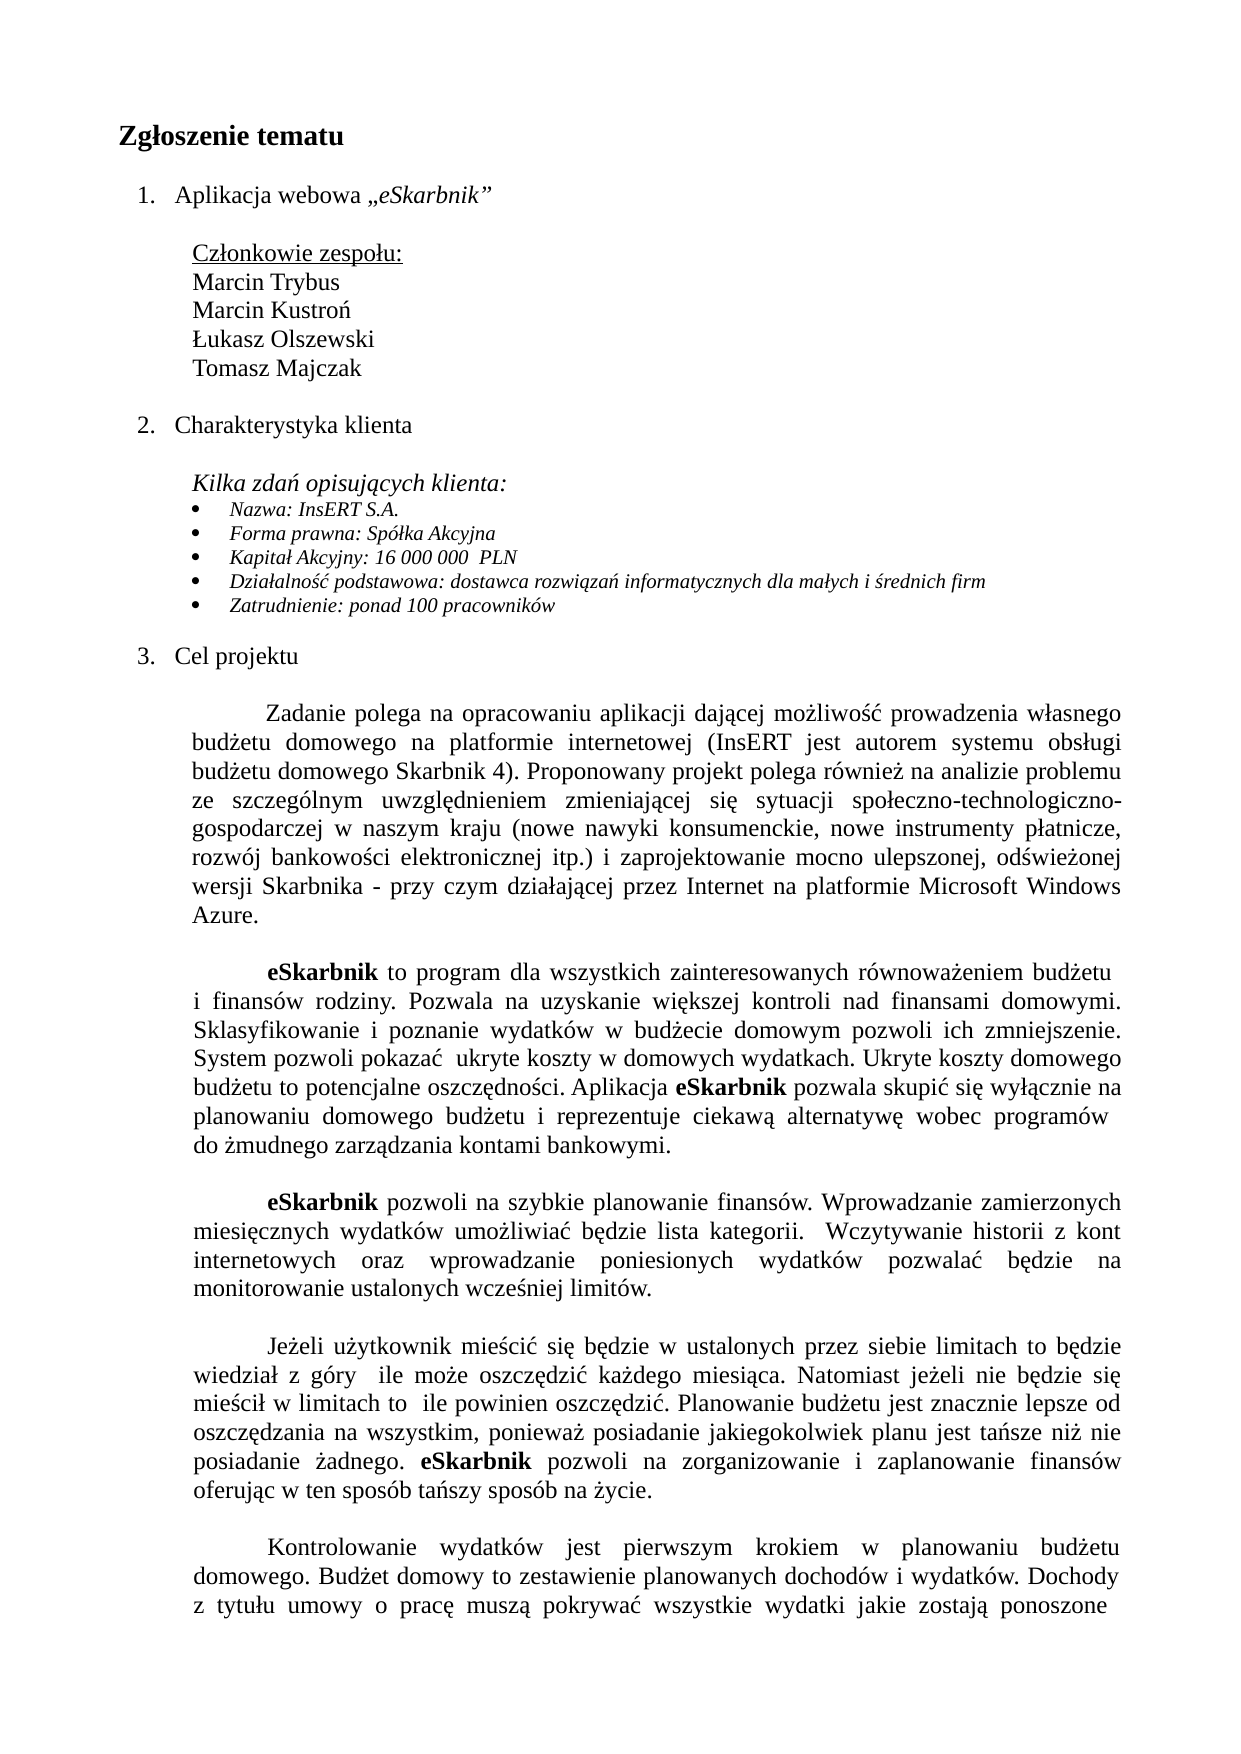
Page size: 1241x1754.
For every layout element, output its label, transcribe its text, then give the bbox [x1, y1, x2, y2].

text Marcin Kustroń [118, 295, 1122, 324]
text Łukasz Olszewski [118, 324, 1122, 353]
text Kilka zdań opisujących klienta: [192, 468, 1122, 497]
text Kontrolowanie wydatków jest pierwszym krokiem w planowaniu budżetu domowego. Budżet domowy to zestawienie planowanych dochodów i wydatków. Dochody z tytułu umowy o pracę muszą pokrywać wszystkie wydatki jakie zostają ponoszone [193, 1532, 1121, 1618]
list Cel projektu [137, 641, 1122, 670]
text Zadanie polega na opracowaniu aplikacji dającej możliwość prowadzenia własnego budżetu domowego na platformie internetowej (InsERT jest autorem systemu obsługi budżetu domowego Skarbnik 4). Proponowany projekt polega również na analizie problemu ze szczególnym uwzględnieniem zmieniającej się sytuacji społeczno-technologiczno-gospodarczej w naszym kraju (nowe nawyki konsumenckie, nowe instrumenty płatnicze, rozwój bankowości elektronicznej itp.) i zaprojektowanie mocno ulepszonej, odświeżonej wersji Skarbnika - przy czym działającej przez Internet na platformie Microsoft Windows Azure. [192, 698, 1122, 928]
subtitle Zgłoszenie tematu [118, 118, 1122, 152]
list Nazwa: InsERT S.A. [192, 497, 1122, 521]
list Działalność podstawowa: dostawca rozwiązań informatycznych dla małych i średnich firm [192, 569, 1122, 593]
text eSkarbnik pozwoli na szybkie planowanie finansów. Wprowadzanie zamierzonych miesięcznych wydatków umożliwiać będzie lista kategorii. Wczytywanie historii z kont internetowych oraz wprowadzanie poniesionych wydatków pozwalać będzie na monitorowanie ustalonych wcześniej limitów. [193, 1187, 1122, 1302]
text Członkowie zespołu: [118, 238, 1122, 267]
list Forma prawna: Spółka Akcyjna [192, 521, 1122, 545]
text Tomasz Majczak [118, 353, 1122, 382]
list Charakterystyka klienta [137, 410, 1122, 439]
list Kapitał Akcyjny: 16 000 000 PLN [192, 545, 1122, 569]
text eSkarbnik to program dla wszystkich zainteresowanych równoważeniem budżetu i finansów rodziny. Pozwala na uzyskanie większej kontroli nad finansami domowymi. Sklasyfikowanie i poznanie wydatków w budżecie domowym pozwoli ich zmniejszenie. System pozwoli pokazać ukryte koszty w domowych wydatkach. Ukryte koszty domowego budżetu to potencjalne oszczędności. Aplikacja eSkarbnik pozwala skupić się wyłącznie na planowaniu domowego budżetu i reprezentuje ciekawą alternatywę wobec programów do żmudnego zarządzania kontami bankowymi. [193, 957, 1122, 1158]
list Aplikacja webowa „eSkarbnik” [137, 180, 1122, 209]
text Jeżeli użytkownik mieścić się będzie w ustalonych przez siebie limitach to będzie wiedział z góry ile może oszczędzić każdego miesiąca. Natomiast jeżeli nie będzie się mieścił w limitach to ile powinien oszczędzić. Planowanie budżetu jest znacznie lepsze od oszczędzania na wszystkim, ponieważ posiadanie jakiegokolwiek planu jest tańsze niż nie posiadanie żadnego. eSkarbnik pozwoli na zorganizowanie i zaplanowanie finansów oferując w ten sposób tańszy sposób na życie. [193, 1331, 1122, 1503]
text Marcin Trybus [118, 267, 1122, 295]
list Zatrudnienie: ponad 100 pracowników [192, 593, 1122, 617]
